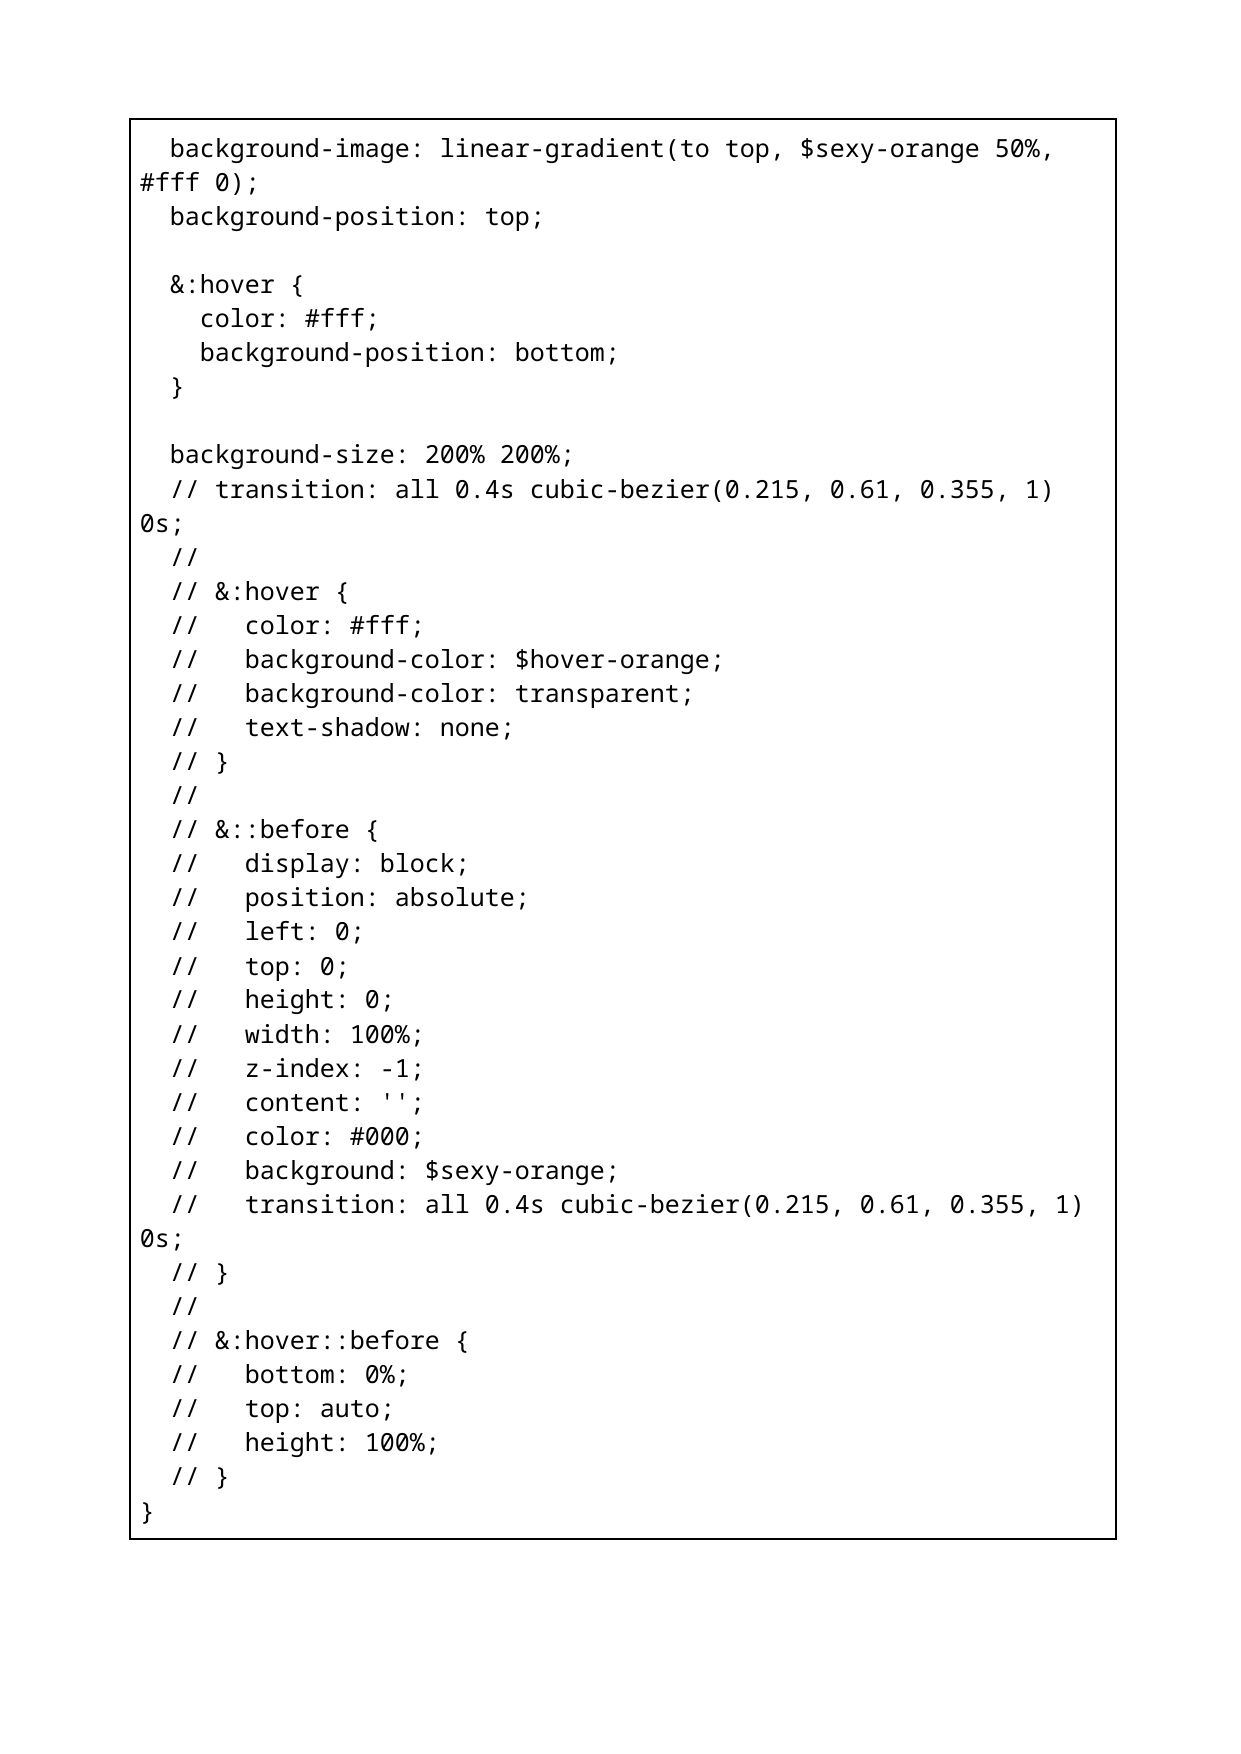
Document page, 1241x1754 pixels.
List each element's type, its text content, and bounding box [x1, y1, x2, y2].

table_cell background-image: linear-gradient(to top, $sexy-orange 50%, #fff 0); background-position: top; &:hover { color: #fff; background-position: bottom; } background-size: 200% 200%; // transition: all 0.4s cubic-bezier(0.215, 0.61, 0.355, 1) 0s; // // &:hover { // color: #fff; // background-color: $hover-orange; // background-color: transparent; // text-shadow: none; // } // // &::before { // display: block; // position: absolute; // left: 0; // top: 0; // height: 0; // width: 100%; // z-index: -1; // content: ''; // color: #000; // background: $sexy-orange; // transition: all 0.4s cubic-bezier(0.215, 0.61, 0.355, 1) 0s; // } // // &:hover::before { // bottom: 0%; // top: auto; // height: 100%; // } } [131, 120, 1115, 1538]
